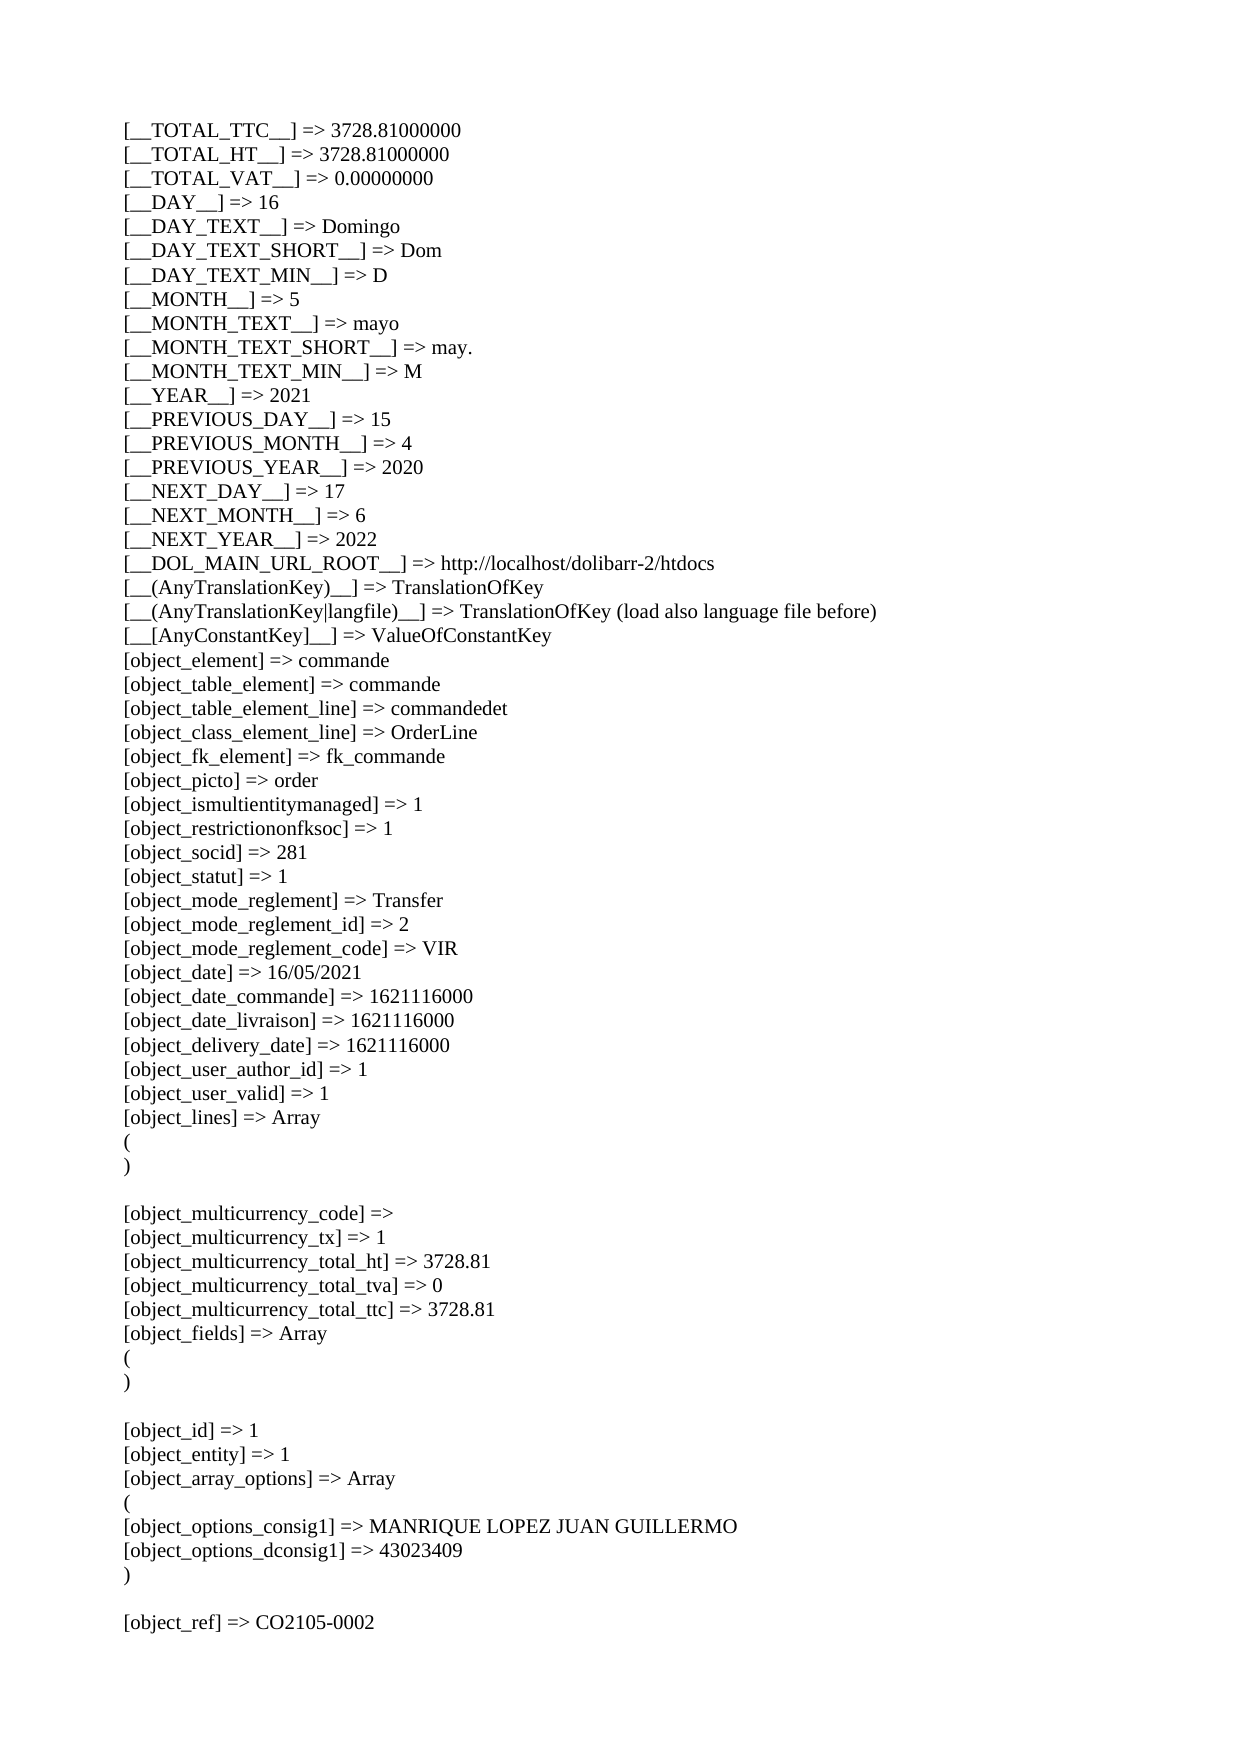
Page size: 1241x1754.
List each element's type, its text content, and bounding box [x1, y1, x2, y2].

text [__TOTAL_TTC__] => 3728.81000000 [__TOTAL_HT__] => 3728.81000000 [__TOTAL_VAT__] => 0.00000000 [__DAY__] => 16 [__DAY_TEXT__] => Domingo [__DAY_TEXT_SHORT__] => Dom [__DAY_TEXT_MIN__] => D [__MONTH__] => 5 [__MONTH_TEXT__] => mayo [__MONTH_TEXT_SHORT__] => may. [__MONTH_TEXT_MIN__] => M [__YEAR__] => 2021 [__PREVIOUS_DAY__] => 15 [__PREVIOUS_MONTH__] => 4 [__PREVIOUS_YEAR__] => 2020 [__NEXT_DAY__] => 17 [__NEXT_MONTH__] => 6 [__NEXT_YEAR__] => 2022 [__DOL_MAIN_URL_ROOT__] => http://localhost/dolibarr-2/htdocs [__(AnyTranslationKey)__] => TranslationOfKey [__(AnyTranslationKey|langfile)__] => TranslationOfKey (load also language file before) [__[AnyConstantKey]__] => ValueOfConstantKey [object_element] => commande [object_table_element] => commande [object_table_element_line] => commandedet [object_class_element_line] => OrderLine [object_fk_element] => fk_commande [object_picto] => order [object_ismultientitymanaged] => 1 [object_restrictiononfksoc] => 1 [object_socid] => 281 [object_statut] => 1 [object_mode_reglement] => Transfer [object_mode_reglement_id] => 2 [object_mode_reglement_code] => VIR [object_date] => 16/05/2021 [object_date_commande] => 1621116000 [object_date_livraison] => 1621116000 [object_delivery_date] => 1621116000 [object_user_author_id] => 1 [object_user_valid] => 1 [object_lines] => Array ( ) [object_multicurrency_code] => [object_multicurrency_tx] => 1 [object_multicurrency_total_ht] => 3728.81 [object_multicurrency_total_tva] => 0 [object_multicurrency_total_ttc] => 3728.81 [object_fields] => Array ( ) [object_id] => 1 [object_entity] => 1 [object_array_options] => Array ( [object_options_consig1] => MANRIQUE LOPEZ JUAN GUILLERMO [object_options_dconsig1] => 43023409 ) [object_ref] => CO2105-0002 [118, 118, 1122, 1634]
